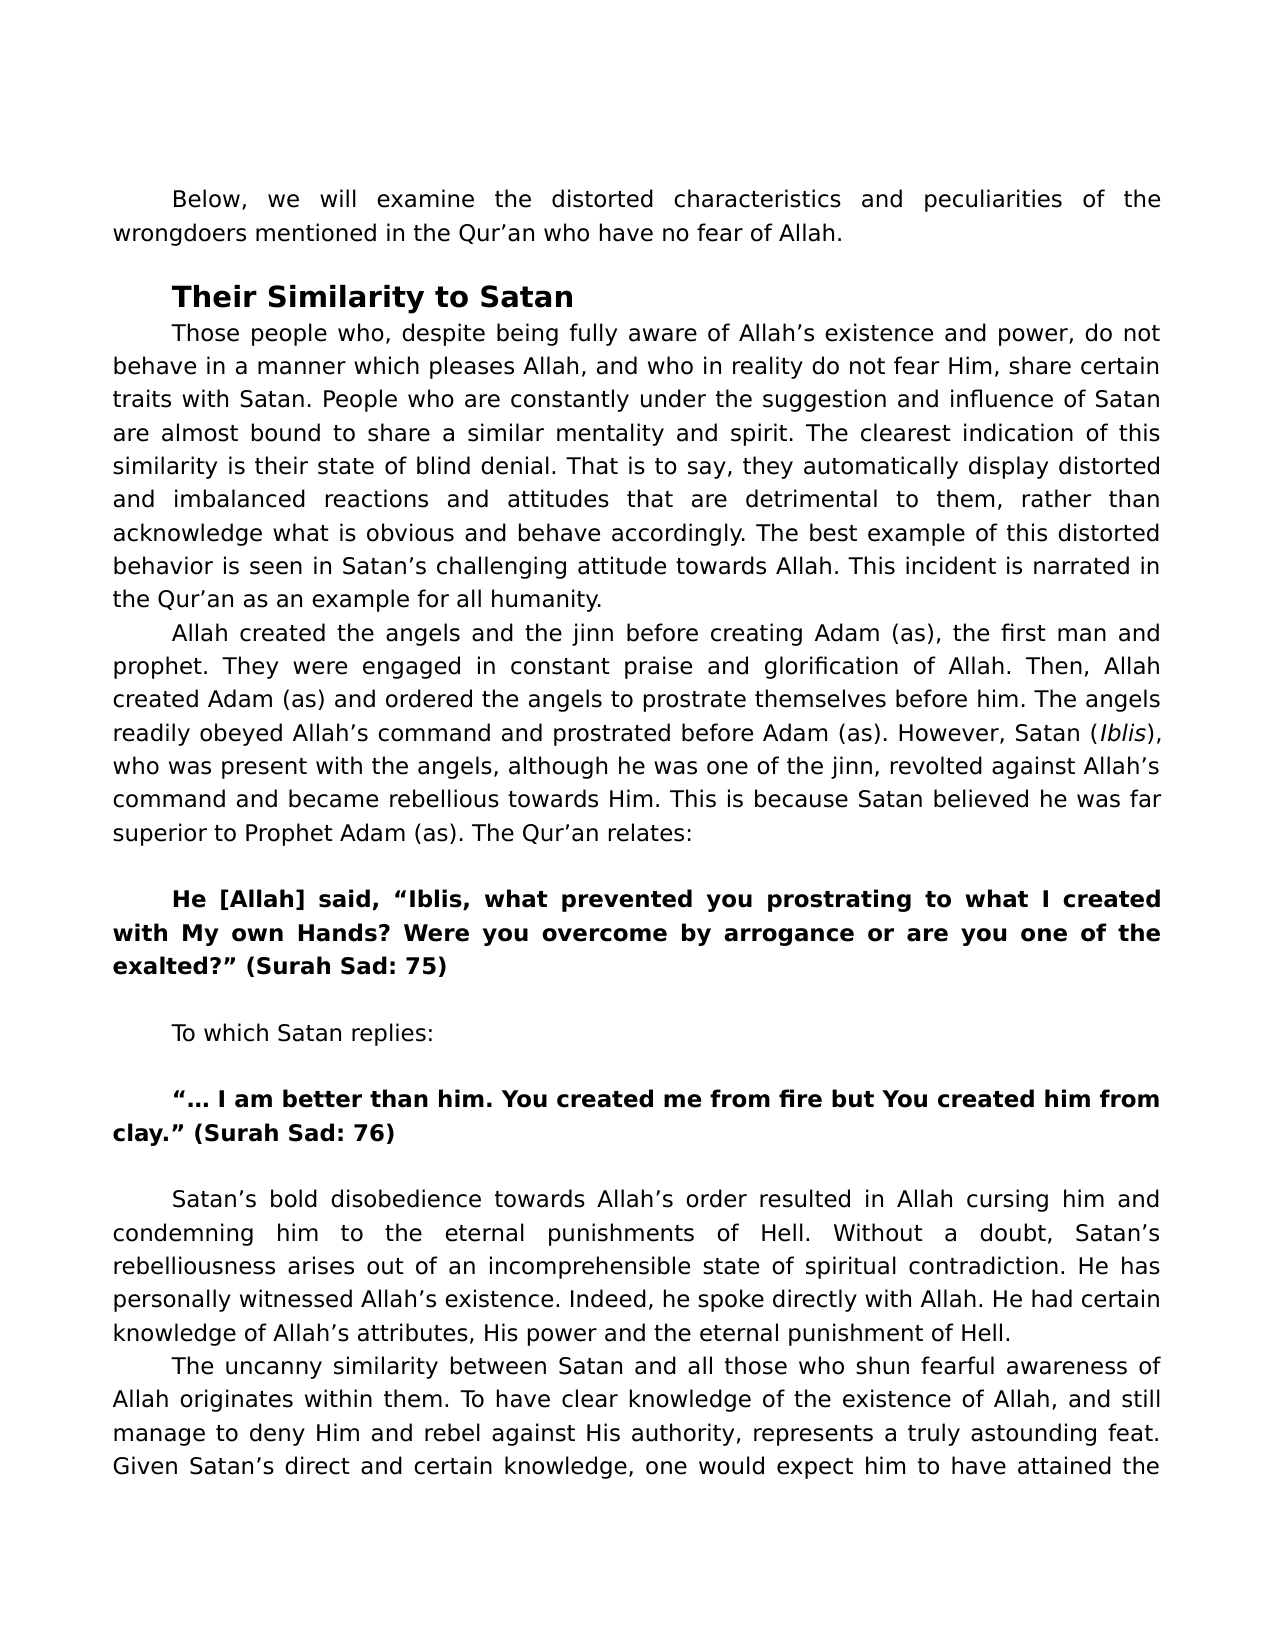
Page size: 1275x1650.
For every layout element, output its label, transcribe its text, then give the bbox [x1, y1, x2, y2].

text The uncanny similarity between Satan and all those who shun fearful awareness of Allah originates within them. To have clear knowledge of the existence of Allah, and still manage to deny Him and rebel against His authority, represents a truly astounding feat. Given Satan’s direct and certain knowledge, one would expect him to have attained the [112, 1348, 1162, 1481]
text He [Allah] said, “Iblis, what prevented you prostrating to what I created with My own Hands? Were you overcome by arrogance or are you one of the exalted?” (Surah Sad: 75) [112, 881, 1162, 981]
text Those people who, despite being fully aware of Allah’s existence and power, do not behave in a manner which pleases Allah, and who in reality do not fear Him, share certain traits with Satan. People who are constantly under the suggestion and influence of Satan are almost bound to share a similar mentality and spirit. The clearest indication of this similarity is their state of blind denial. That is to say, they automatically display distorted and imbalanced reactions and attitudes that are detrimental to them, rather than acknowledge what is obvious and behave accordingly. The best example of this distorted behavior is seen in Satan’s challenging attitude towards Allah. This incident is narrated in the Qur’an as an example for all humanity. [112, 314, 1162, 614]
text Their Similarity to Satan [112, 281, 1162, 314]
text Allah created the angels and the jinn before creating Adam (as), the first man and prophet. They were engaged in constant praise and glorification of Allah. Then, Allah created Adam (as) and ordered the angels to prostrate themselves before him. The angels readily obeyed Allah’s command and prostrated before Adam (as). However, Satan (Iblis), who was present with the angels, although he was one of the jinn, revolted against Allah’s command and became rebellious towards Him. This is because Satan believed he was far superior to Prophet Adam (as). The Qur’an relates: [112, 614, 1162, 848]
text To which Satan replies: [112, 1014, 1162, 1048]
text Below, we will examine the distorted characteristics and peculiarities of the wrongdoers mentioned in the Qur’an who have no fear of Allah. [112, 181, 1162, 248]
text “… I am better than him. You created me from fire but You created him from clay.” (Surah Sad: 76) [112, 1081, 1162, 1148]
text Satan’s bold disobedience towards Allah’s order resulted in Allah cursing him and condemning him to the eternal punishments of Hell. Without a doubt, Satan’s rebelliousness arises out of an incomprehensible state of spiritual contradiction. He has personally witnessed Allah’s existence. Indeed, he spoke directly with Allah. He had certain knowledge of Allah’s attributes, His power and the eternal punishment of Hell. [112, 1181, 1162, 1348]
